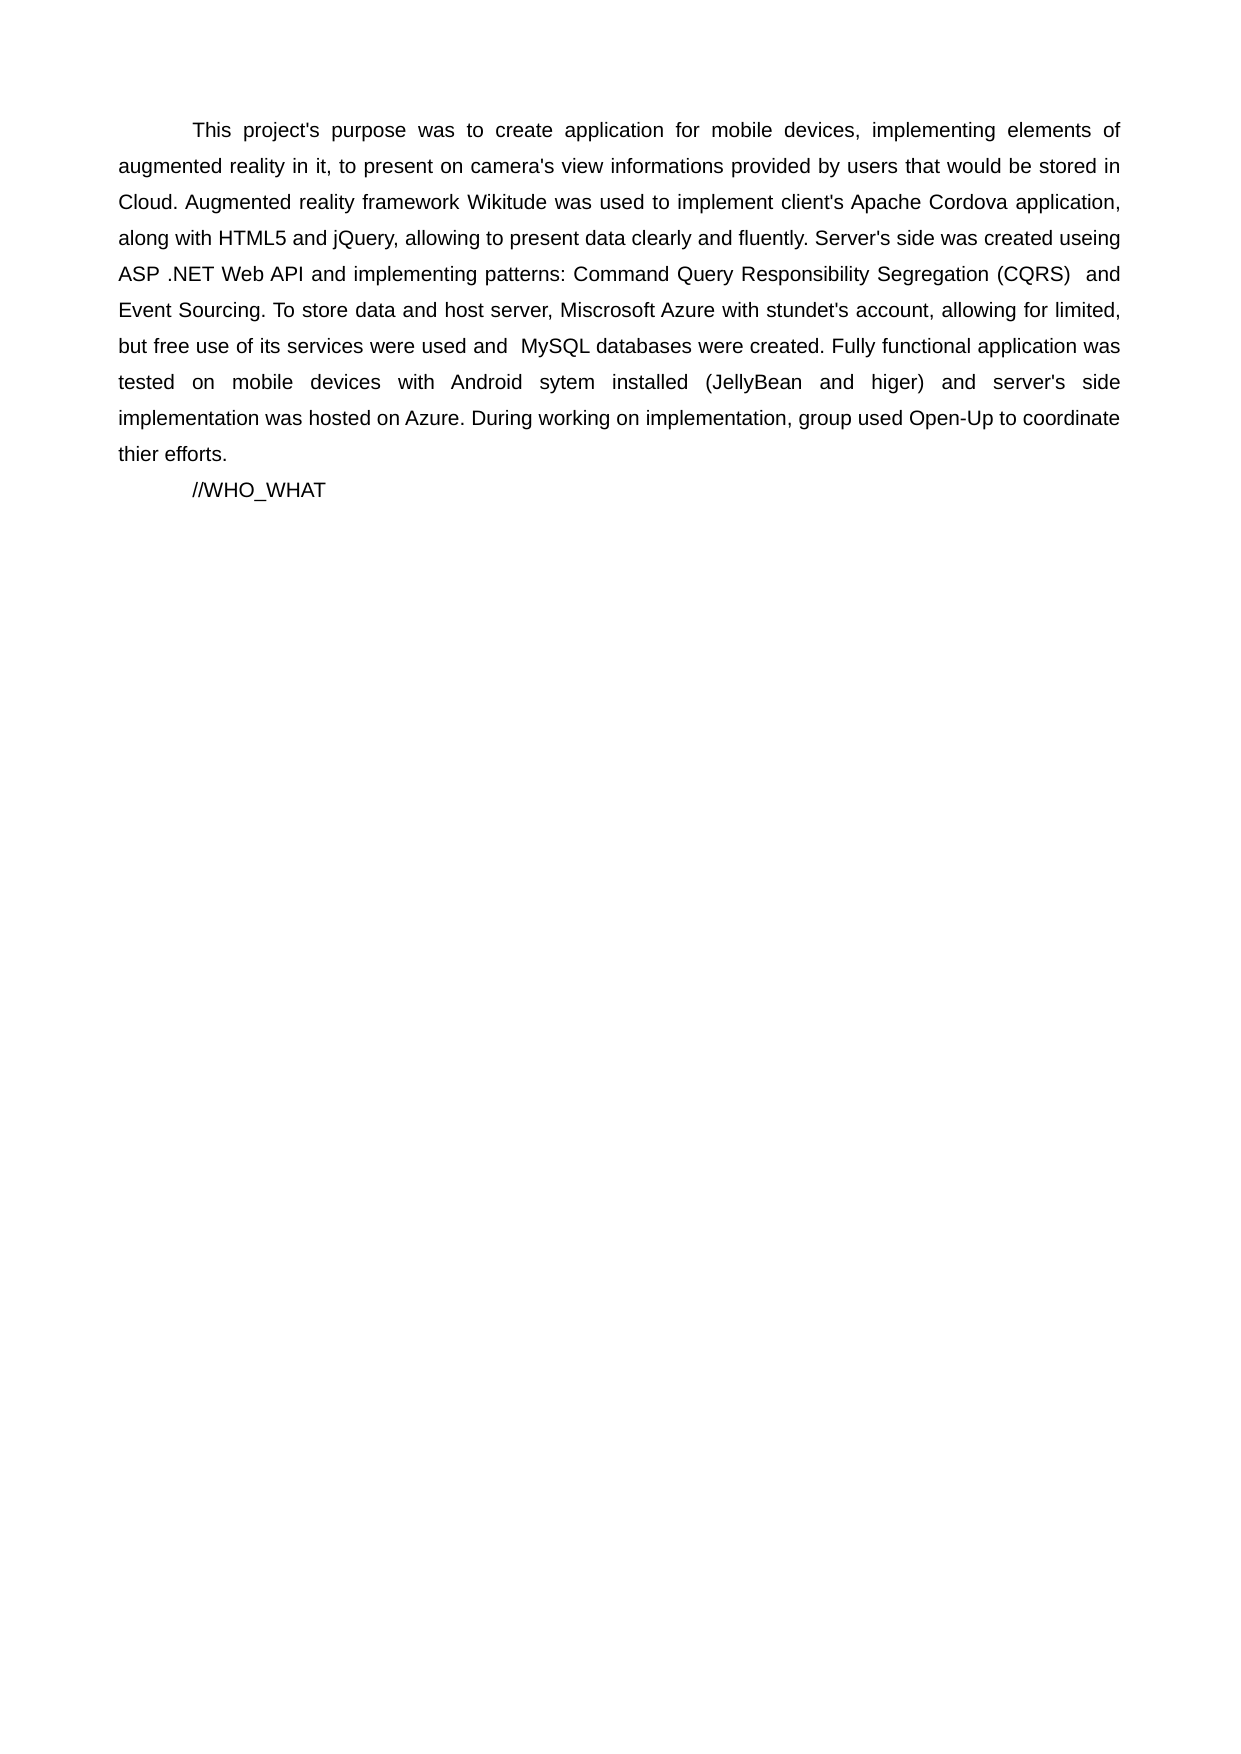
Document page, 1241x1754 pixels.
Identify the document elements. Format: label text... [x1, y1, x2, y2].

text This project's purpose was to create application for mobile devices, implementing elements of augmented reality in it, to present on camera's view informations provided by users that would be stored in Cloud. Augmented reality framework Wikitude was used to implement client's Apache Cordova application, along with HTML5 and jQuery, allowing to present data clearly and fluently. Server's side was created useing ASP .NET Web API and implementing patterns: Command Query Responsibility Segregation (CQRS) and Event Sourcing. To store data and host server, Miscrosoft Azure with stundet's account, allowing for limited, but free use of its services were used and MySQL databases were created. Fully functional application was tested on mobile devices with Android sytem installed (JellyBean and higer) and server's side implementation was hosted on Azure. During working on implementation, group used Open-Up to coordinate thier efforts. [118, 118, 1122, 466]
text //WHO_WHAT [118, 477, 1122, 501]
